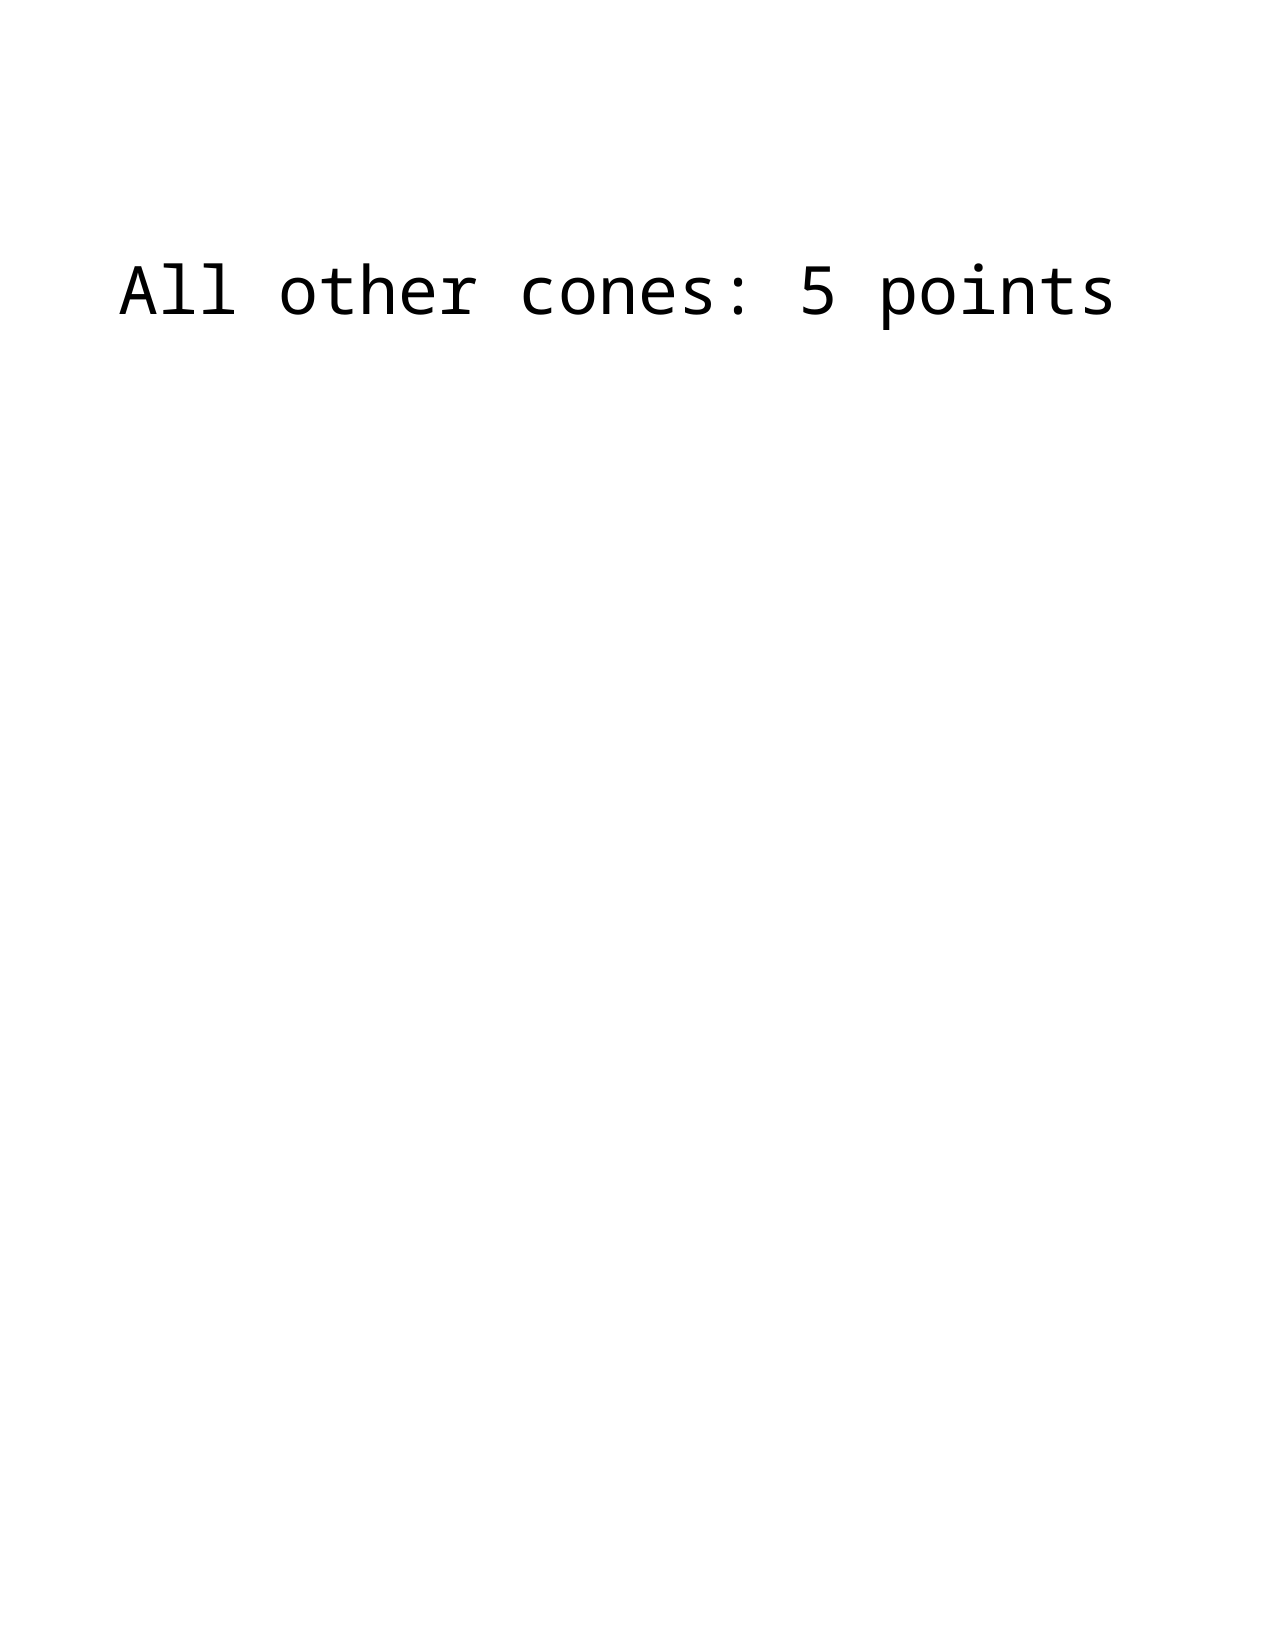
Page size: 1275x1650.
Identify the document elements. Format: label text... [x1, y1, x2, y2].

text All other cones: 5 points [118, 243, 1157, 334]
